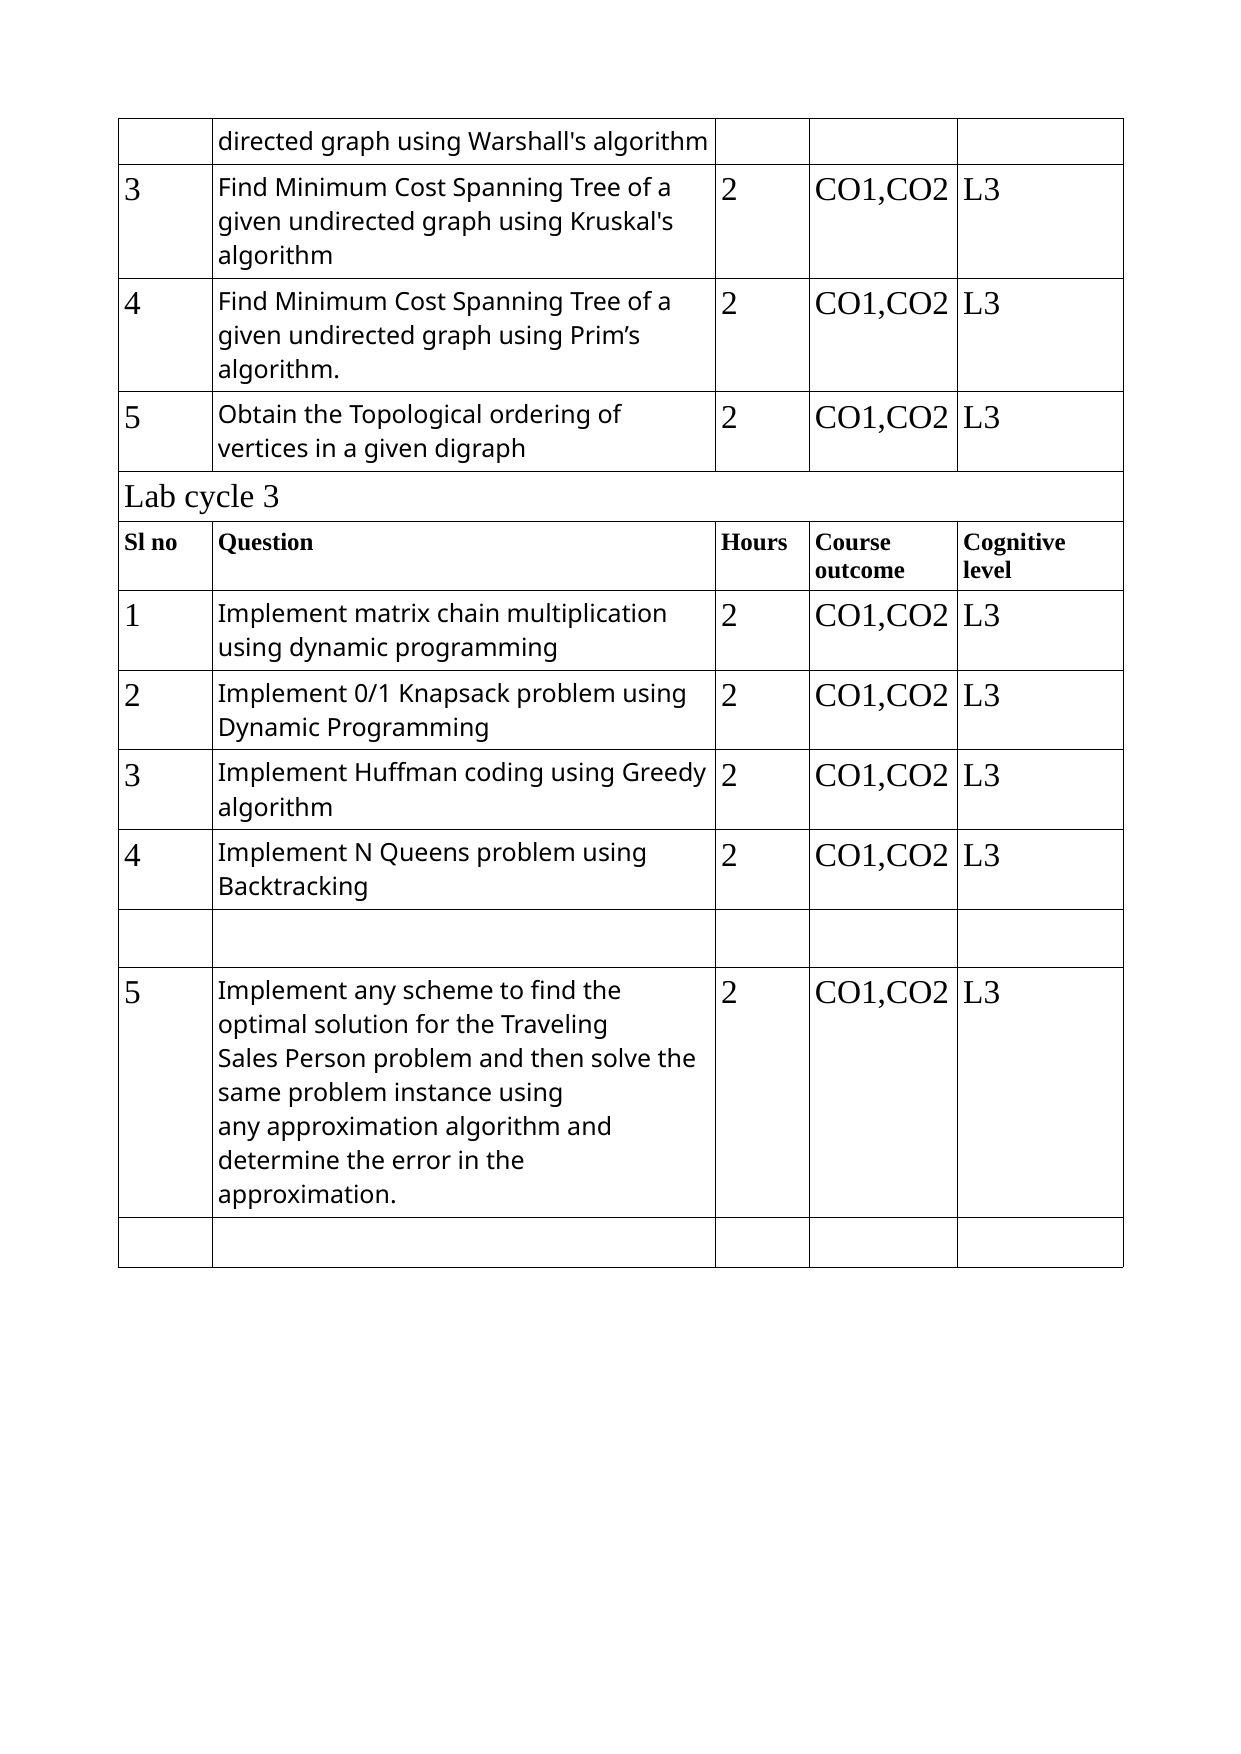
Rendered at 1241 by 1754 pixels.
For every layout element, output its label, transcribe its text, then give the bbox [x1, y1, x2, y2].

table_cell directed graph using Warshall's algorithm [213, 119, 715, 164]
table_cell 2 [119, 671, 212, 749]
table_cell 2 [716, 591, 809, 669]
table_cell [958, 1218, 1123, 1267]
table_cell 3 [119, 165, 212, 277]
table_cell 2 [716, 392, 809, 471]
table_cell CO1,CO2 [810, 968, 957, 1217]
table_cell CO1,CO2 [810, 591, 957, 669]
table_cell [958, 119, 1123, 164]
table_cell Implement matrix chain multiplication using dynamic programming [213, 591, 715, 669]
table_cell Cognitive level [958, 522, 1123, 590]
table_cell CO1,CO2 [810, 750, 957, 829]
table_cell L3 [958, 750, 1123, 829]
table_cell L3 [958, 165, 1123, 277]
table_cell Hours [716, 522, 809, 590]
table_cell 2 [716, 830, 809, 909]
table_cell [119, 1218, 212, 1267]
table_cell L3 [958, 968, 1123, 1217]
table_cell 1 [119, 591, 212, 669]
table_cell Lab cycle 3 [119, 472, 1123, 521]
table_cell Implement any scheme to find the optimal solution for the Traveling Sales Person problem and then solve the same problem instance using any approximation algorithm and determine the error in the approximation. [213, 968, 715, 1217]
table_cell Obtain the Topological ordering of vertices in a given digraph [213, 392, 715, 471]
table_cell Implement Huffman coding using Greedy algorithm [213, 750, 715, 829]
table_cell [716, 910, 809, 967]
table_cell [119, 119, 212, 164]
table_cell 2 [716, 968, 809, 1217]
table_cell [119, 910, 212, 967]
table_cell 4 [119, 279, 212, 391]
table_cell CO1,CO2 [810, 279, 957, 391]
table_cell 2 [716, 671, 809, 749]
table_cell L3 [958, 830, 1123, 909]
table_cell [716, 1218, 809, 1267]
table_cell [213, 1218, 715, 1267]
table_cell 2 [716, 279, 809, 391]
table_cell CO1,CO2 [810, 671, 957, 749]
table_cell 5 [119, 968, 212, 1217]
table_cell [810, 1218, 957, 1267]
table_cell L3 [958, 591, 1123, 669]
table_cell Find Minimum Cost Spanning Tree of a given undirected graph using Kruskal's algorithm [213, 165, 715, 277]
table_cell Find Minimum Cost Spanning Tree of a given undirected graph using Prim’s algorithm. [213, 279, 715, 391]
table_cell CO1,CO2 [810, 830, 957, 909]
table_cell 4 [119, 830, 212, 909]
table_cell [716, 119, 809, 164]
table_cell CO1,CO2 [810, 165, 957, 277]
table_cell CO1,CO2 [810, 392, 957, 471]
table_cell 2 [716, 165, 809, 277]
table_cell [213, 910, 715, 967]
table_cell L3 [958, 279, 1123, 391]
table_cell [810, 119, 957, 164]
table_cell Implement 0/1 Knapsack problem using Dynamic Programming [213, 671, 715, 749]
table_cell Question [213, 522, 715, 590]
table_cell L3 [958, 392, 1123, 471]
table_cell Implement N Queens problem using Backtracking [213, 830, 715, 909]
table_cell Course outcome [810, 522, 957, 590]
table_cell [810, 910, 957, 967]
table_cell [958, 910, 1123, 967]
table_cell L3 [958, 671, 1123, 749]
table_cell 5 [119, 392, 212, 471]
table_cell 3 [119, 750, 212, 829]
table_cell 2 [716, 750, 809, 829]
table_cell Sl no [119, 522, 212, 590]
